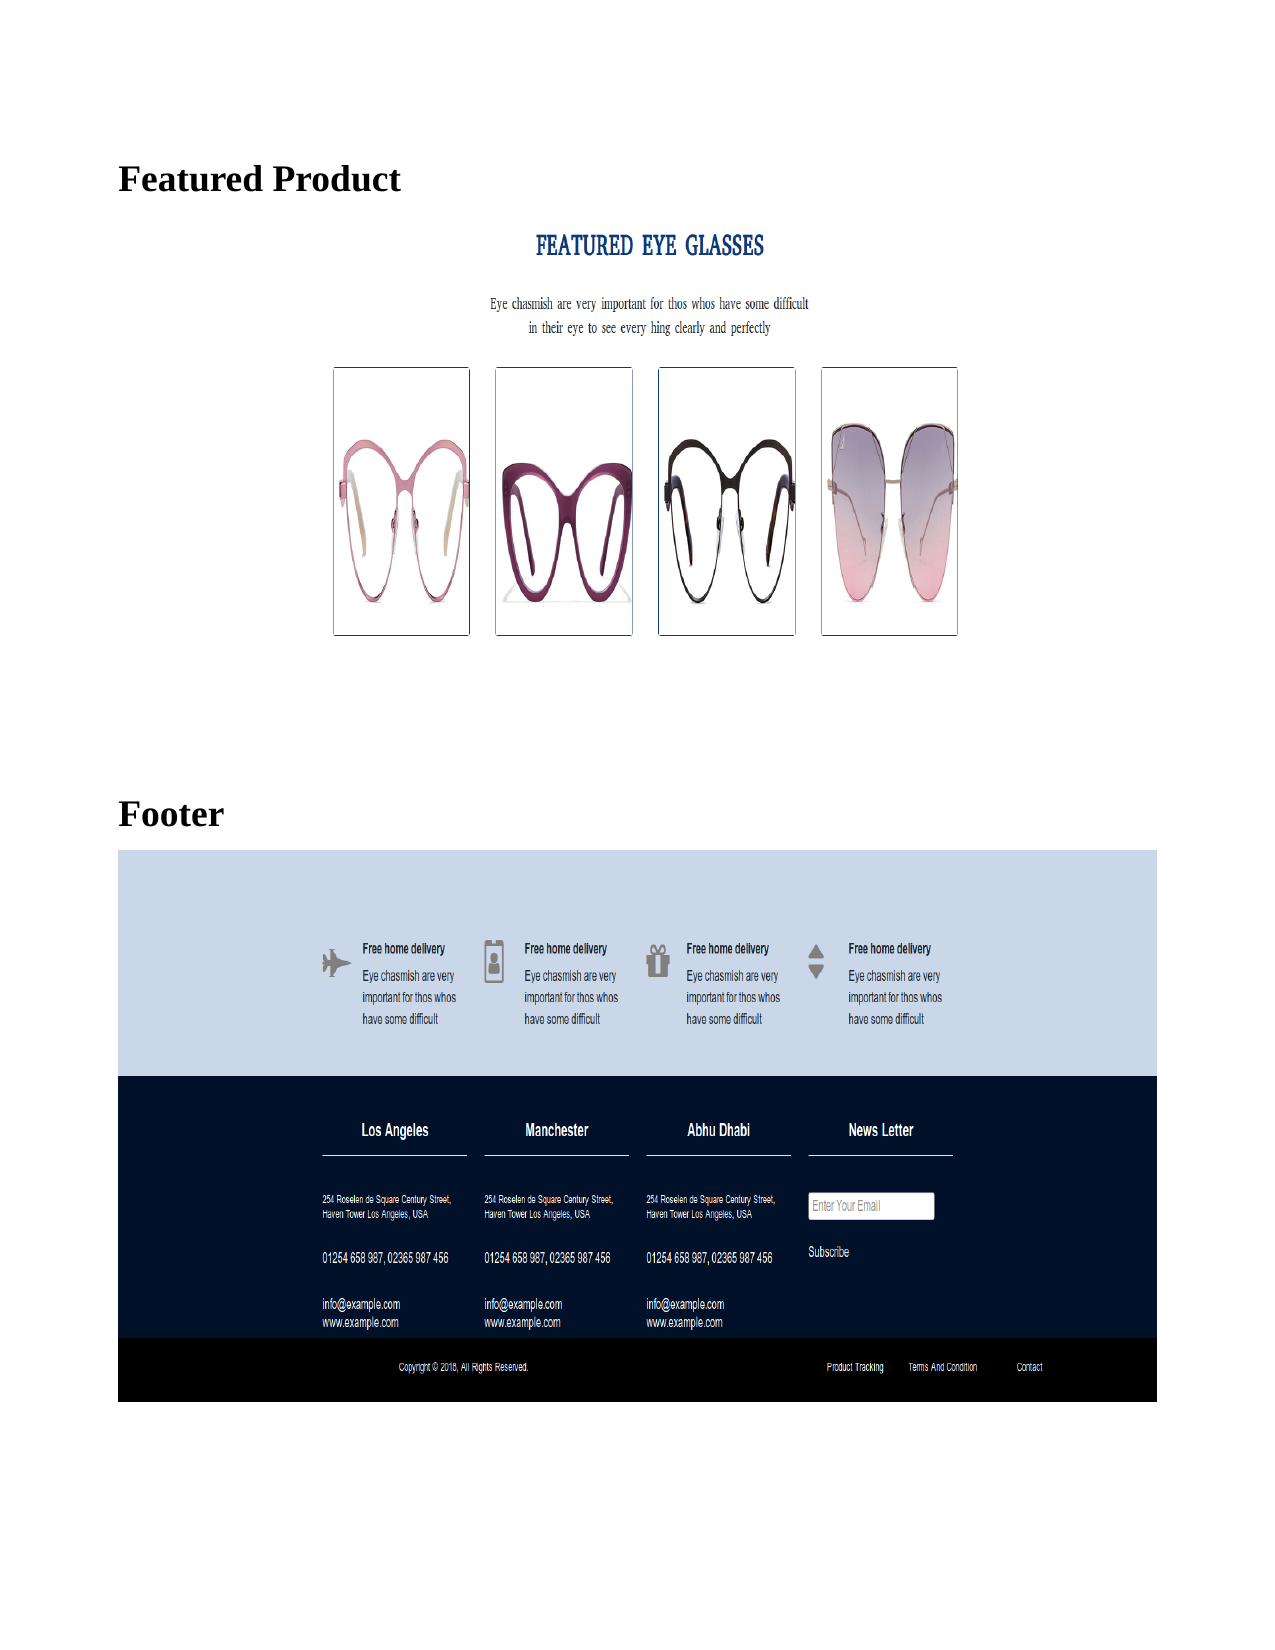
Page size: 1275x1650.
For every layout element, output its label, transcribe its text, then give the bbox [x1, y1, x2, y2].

text Featured Product [118, 156, 1157, 199]
text Footer [118, 791, 1157, 834]
picture [118, 850, 1157, 1402]
picture [128, 221, 1168, 715]
